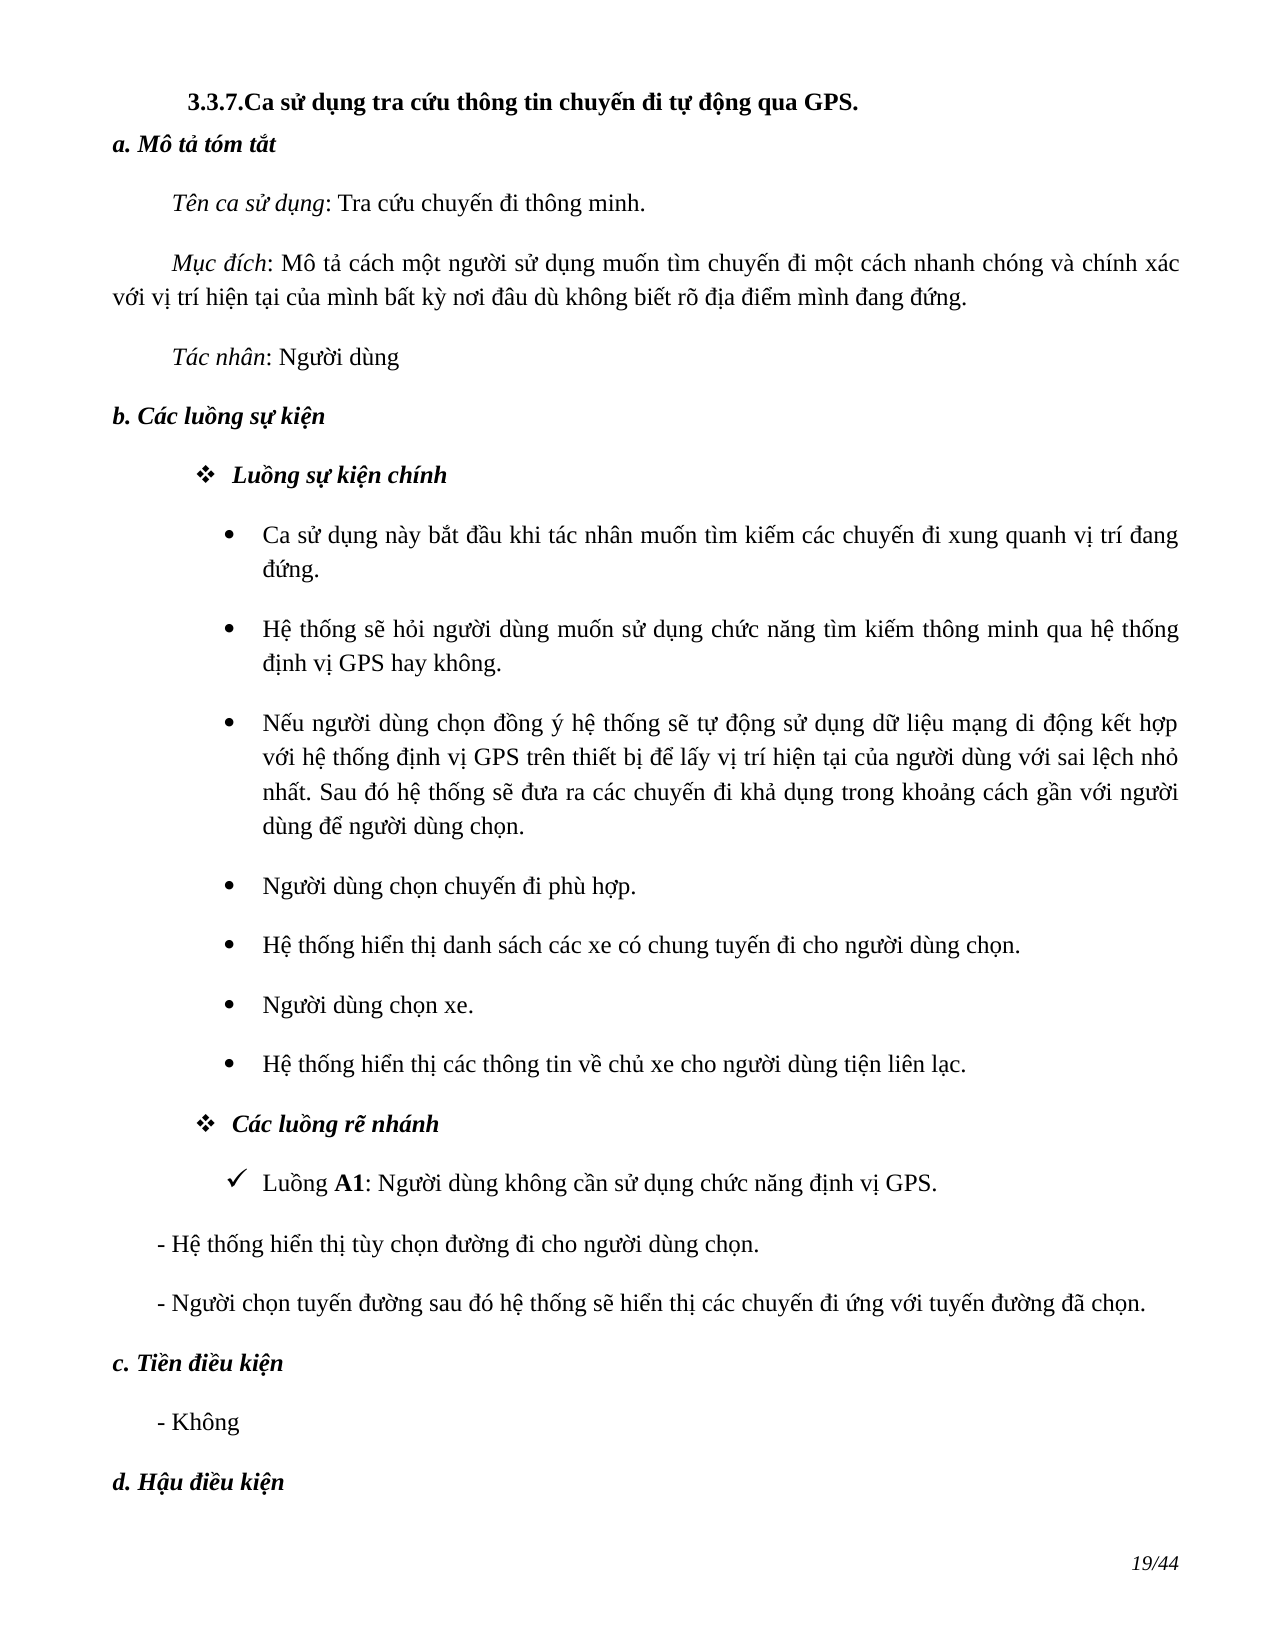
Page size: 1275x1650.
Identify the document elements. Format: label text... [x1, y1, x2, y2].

list Hệ thống hiển thị các thông tin về chủ xe cho người dùng tiện liên lạc. [225, 1049, 1181, 1078]
list Nếu người dùng chọn đồng ý hệ thống sẽ tự động sử dụng dữ liệu mạng di động kết hợp với hệ thống định vị GPS trên thiết bị để lấy vị trí hiện tại của người dùng với sai lệch nhỏ nhất. Sau đó hệ thống sẽ đưa ra các chuyến đi khả dụng trong khoảng cách gần với người dùng để người dùng chọn. [225, 708, 1181, 840]
list Ca sử dụng này bắt đầu khi tác nhân muốn tìm kiếm các chuyến đi xung quanh vị trí đang đứng. [225, 520, 1181, 583]
text c. Tiền điều kiện [112, 1348, 1181, 1377]
text Tên ca sử dụng: Tra cứu chuyến đi thông minh. [172, 188, 1181, 217]
list - Người chọn tuyến đường sau đó hệ thống sẽ hiển thị các chuyến đi ứng với tuyến đường đã chọn. [157, 1288, 1181, 1317]
list Các luồng rẽ nhánh [194, 1109, 1181, 1138]
text - Không [112, 1407, 1181, 1436]
text a. Mô tả tóm tắt [112, 129, 1181, 157]
list - Hệ thống hiển thị tùy chọn đường đi cho người dùng chọn. [157, 1229, 1181, 1258]
text Tác nhân: Người dùng [112, 342, 1181, 370]
list Người dùng chọn xe. [225, 990, 1181, 1019]
list Hệ thống hiển thị danh sách các xe có chung tuyến đi cho người dùng chọn. [225, 930, 1181, 959]
list Người dùng chọn chuyến đi phù hợp. [225, 871, 1181, 900]
list Luồng A1: Người dùng không cần sử dụng chức năng định vị GPS. [225, 1168, 1181, 1198]
text Mục đích: Mô tả cách một người sử dụng muốn tìm chuyến đi một cách nhanh chóng và chính xác với vị trí hiện tại của mình bất kỳ nơi đâu dù không biết rõ địa điểm mình đang đứng. [112, 248, 1181, 311]
subtitle Ca sử dụng tra cứu thông tin chuyến đi tự động qua GPS. [187, 87, 1181, 116]
text d. Hậu điều kiện [112, 1467, 1181, 1496]
list Hệ thống sẽ hỏi người dùng muốn sử dụng chức năng tìm kiếm thông minh qua hệ thống định vị GPS hay không. [225, 614, 1181, 677]
list Luồng sự kiện chính [194, 461, 1181, 489]
text b. Các luồng sự kiện [112, 401, 1181, 430]
